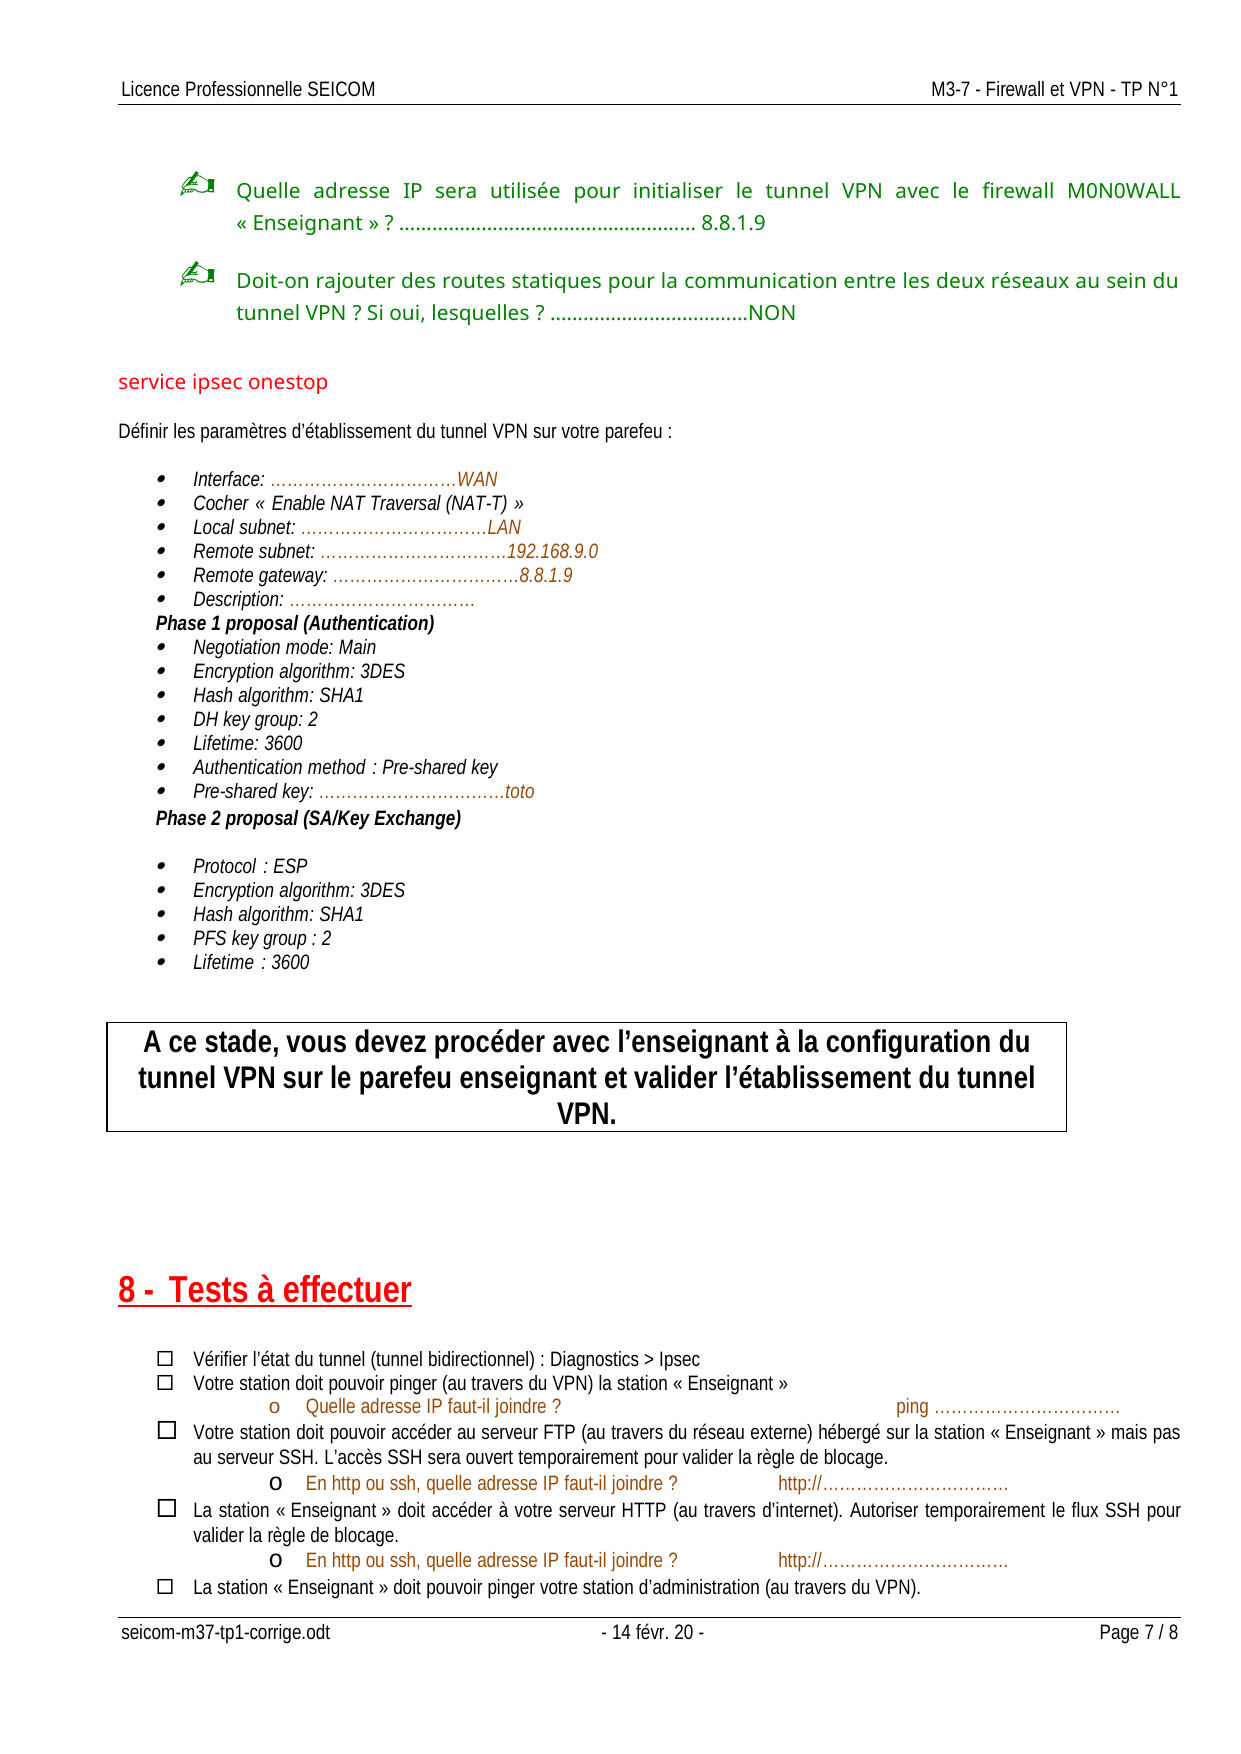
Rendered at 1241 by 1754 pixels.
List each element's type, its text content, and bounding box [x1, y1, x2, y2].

text Phase 1 proposal (Authentication) [156, 611, 1181, 635]
text service ipsec onestop [118, 367, 1181, 395]
list Hash algorithm: SHA1 [156, 683, 1181, 707]
list Lifetime: 3600 [156, 731, 1181, 754]
list Protocol : ESP [156, 854, 1181, 878]
list Pre-shared key: ……………………………toto [156, 778, 1181, 802]
list Quelle adresse IP sera utilisée pour initialiser le tunnel VPN avec le firewall M0N0WALL « Enseignant » ? ……………………………………………… 8.8.1.9 [177, 170, 1181, 236]
list DH key group: 2 [156, 707, 1181, 731]
list Negotiation mode: Main [156, 635, 1181, 659]
list Quelle adresse IP faut-il joindre ? ping …………………………… [268, 1394, 1181, 1420]
list PFS key group : 2 [156, 926, 1181, 950]
text Phase 2 proposal (SA/Key Exchange) [156, 806, 1181, 830]
list Authentication method : Pre-shared key [156, 754, 1181, 778]
list Cocher « Enable NAT Traversal (NAT-T) » [156, 491, 1181, 515]
list En http ou ssh, quelle adresse IP faut-il joindre ? http://…………………………… [268, 1469, 1181, 1498]
list Lifetime : 3600 [156, 950, 1181, 974]
list La station « Enseignant » doit pouvoir pinger votre station d’administration (au travers du VPN). [156, 1575, 1181, 1599]
table_header A ce stade, vous devez procéder avec l’enseignant à la configuration du tunnel VPN sur le parefeu enseignant et valider l’établissement du tunnel VPN. [108, 1023, 1066, 1131]
text Définir les paramètres d’établissement du tunnel VPN sur votre parefeu : [118, 419, 1181, 443]
list Interface: ……………………………WAN [156, 467, 1181, 491]
list Description: …………………………… [156, 587, 1181, 611]
list Vérifier l’état du tunnel (tunnel bidirectionnel) : Diagnostics > Ipsec [156, 1346, 1181, 1370]
list Remote gateway: ……………………………8.8.1.9 [156, 563, 1181, 587]
list Votre station doit pouvoir pinger (au travers du VPN) la station « Enseignant » [156, 1370, 1181, 1394]
list Encryption algorithm: 3DES [156, 878, 1181, 902]
list Votre station doit pouvoir accéder au serveur FTP (au travers du réseau externe) hébergé sur la station « Enseignant » mais pas au serveur SSH. L’accès SSH sera ouvert temporairement pour valider la règle de blocage. [156, 1420, 1181, 1469]
list Local subnet: ……………………………LAN [156, 515, 1181, 539]
list Hash algorithm: SHA1 [156, 902, 1181, 926]
list La station « Enseignant » doit accéder à votre serveur HTTP (au travers d’internet). Autoriser temporairement le flux SSH pour valider la règle de blocage. [156, 1498, 1181, 1547]
list En http ou ssh, quelle adresse IP faut-il joindre ? http://…………………………… [268, 1547, 1181, 1575]
list Remote subnet: ……………………………192.168.9.0 [156, 539, 1181, 563]
list Encryption algorithm: 3DES [156, 659, 1181, 683]
list Doit-on rajouter des routes statiques pour la communication entre les deux réseaux au sein du tunnel VPN ? Si oui, lesquelles ? ………………………………NON [177, 260, 1181, 326]
subtitle Tests à effectuer [118, 1268, 1181, 1311]
